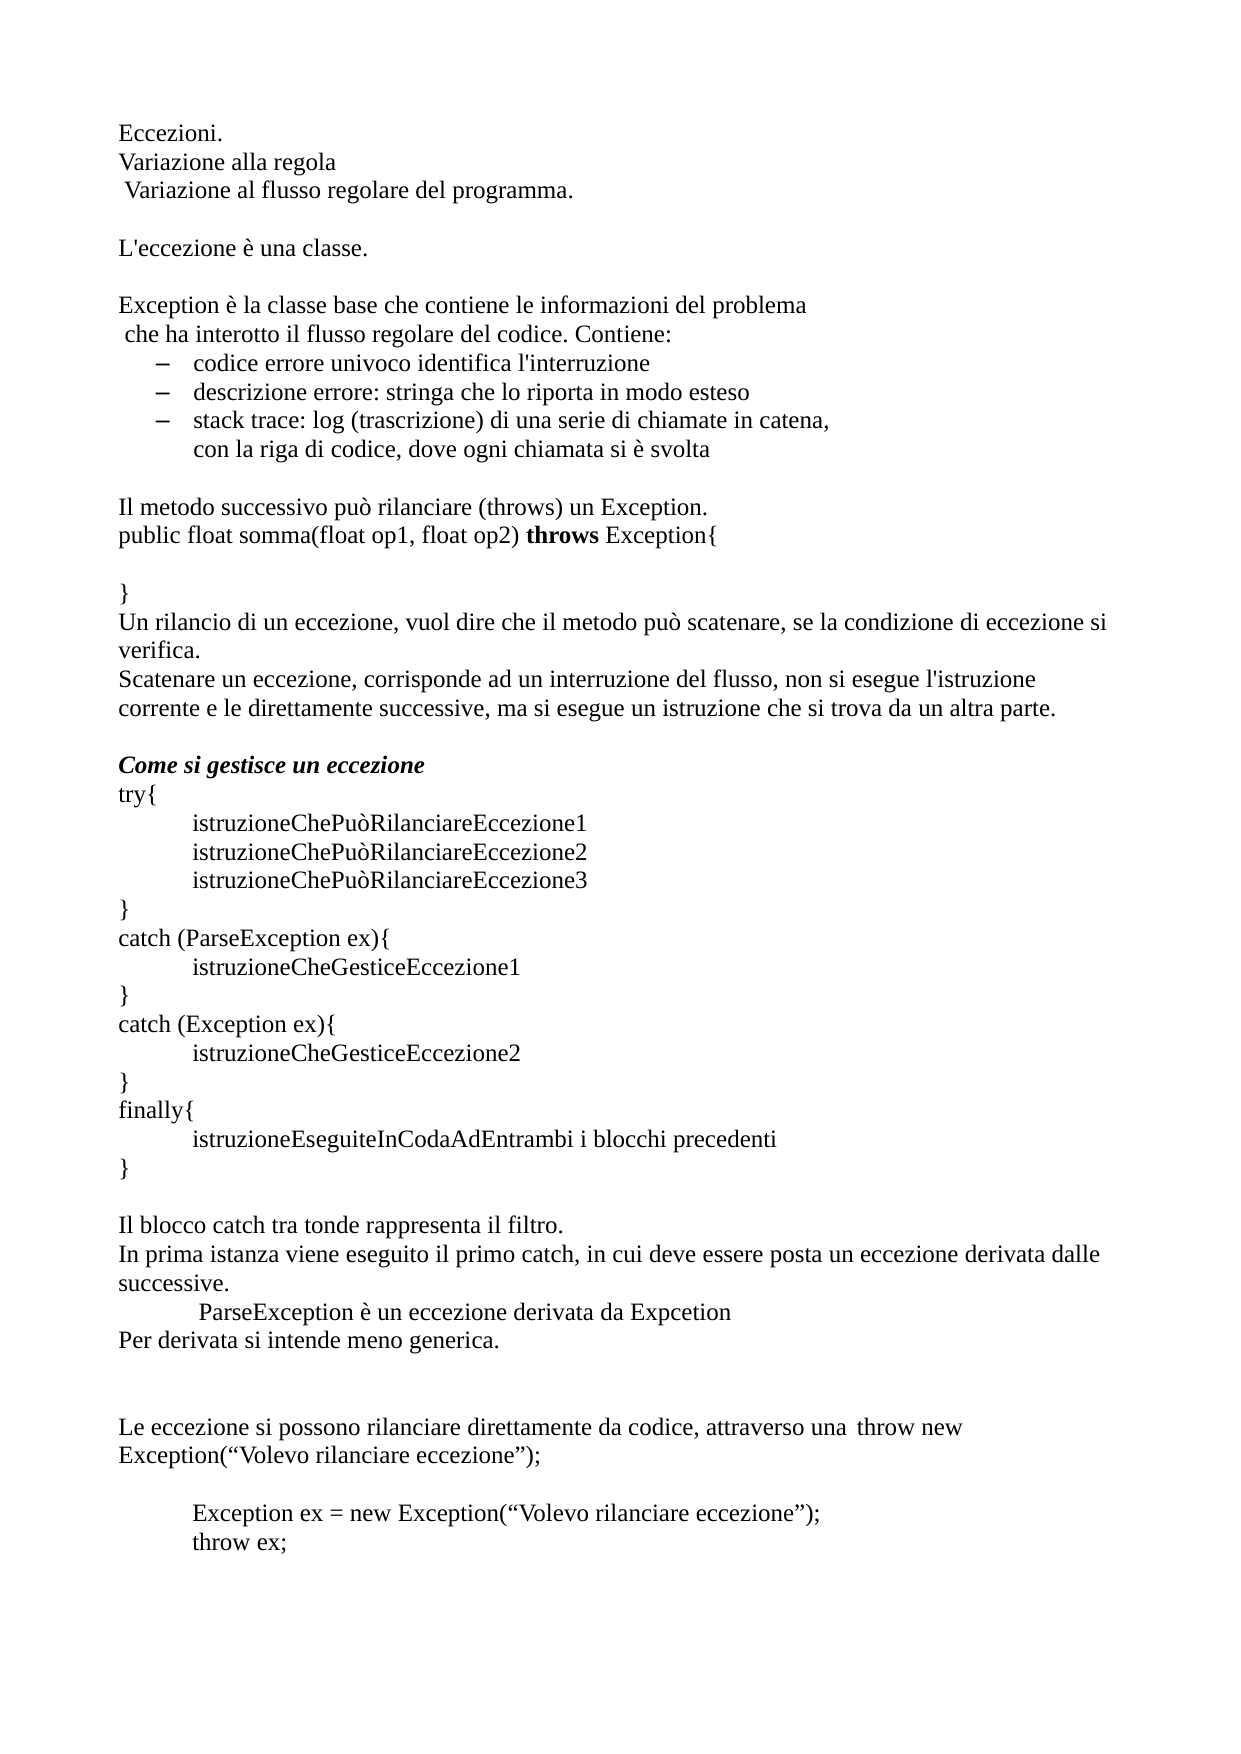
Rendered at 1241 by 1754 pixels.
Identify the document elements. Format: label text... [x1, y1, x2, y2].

text catch (Exception ex){ [118, 1009, 1122, 1038]
list codice errore univoco identifica l'interruzione [156, 348, 1122, 377]
text } [118, 1067, 1122, 1096]
text Per derivata si intende meno generica. [118, 1326, 1122, 1354]
text } [118, 894, 1122, 923]
text Il metodo successivo può rilanciare (throws) un Exception. [118, 492, 1122, 521]
text Le eccezione si possono rilanciare direttamente da codice, attraverso una throw new Exception(“Volevo rilanciare eccezione”); [118, 1412, 1122, 1469]
text che ha interotto il flusso regolare del codice. Contiene: [118, 319, 1122, 348]
text Variazione al flusso regolare del programma. [118, 176, 1122, 204]
text L'eccezione è una classe. [118, 233, 1122, 262]
text } [118, 1153, 1122, 1182]
text } [118, 578, 1122, 607]
text Eccezioni. [118, 118, 1122, 147]
text istruzioneChePuòRilanciareEccezione2 [118, 837, 1122, 866]
text ParseException è un eccezione derivata da Expcetion [118, 1297, 1122, 1326]
text In prima istanza viene eseguito il primo catch, in cui deve essere posta un eccezione derivata dalle successive. [118, 1239, 1122, 1297]
text Exception ex = new Exception(“Volevo rilanciare eccezione”); [118, 1498, 1122, 1527]
text public float somma(float op1, float op2) throws Exception{ [118, 521, 1122, 549]
list con la riga di codice, dove ogni chiamata si è svolta [156, 434, 1122, 463]
text Exception è la classe base che contiene le informazioni del problema [118, 291, 1122, 319]
text finally{ [118, 1096, 1122, 1124]
text Variazione alla regola [118, 147, 1122, 176]
text istruzioneChePuòRilanciareEccezione1 [118, 808, 1122, 837]
text istruzioneChePuòRilanciareEccezione3 [118, 866, 1122, 894]
list descrizione errore: stringa che lo riporta in modo esteso [156, 377, 1122, 406]
text Scatenare un eccezione, corrisponde ad un interruzione del flusso, non si esegue l'istruzione corrente e le direttamente successive, ma si esegue un istruzione che si trova da un altra parte. [118, 664, 1122, 722]
text istruzioneEseguiteInCodaAdEntrambi i blocchi precedenti [118, 1124, 1122, 1153]
text Il blocco catch tra tonde rappresenta il filtro. [118, 1211, 1122, 1239]
text istruzioneCheGesticeEccezione2 [118, 1038, 1122, 1067]
text throw ex; [118, 1527, 1122, 1556]
text } [118, 981, 1122, 1009]
text try{ [118, 779, 1122, 808]
text catch (ParseException ex){ [118, 923, 1122, 952]
text istruzioneCheGesticeEccezione1 [118, 952, 1122, 981]
text Come si gestisce un eccezione [118, 751, 1122, 779]
text Un rilancio di un eccezione, vuol dire che il metodo può scatenare, se la condizione di eccezione si verifica. [118, 607, 1122, 664]
list stack trace: log (trascrizione) di una serie di chiamate in catena, [156, 406, 1122, 434]
